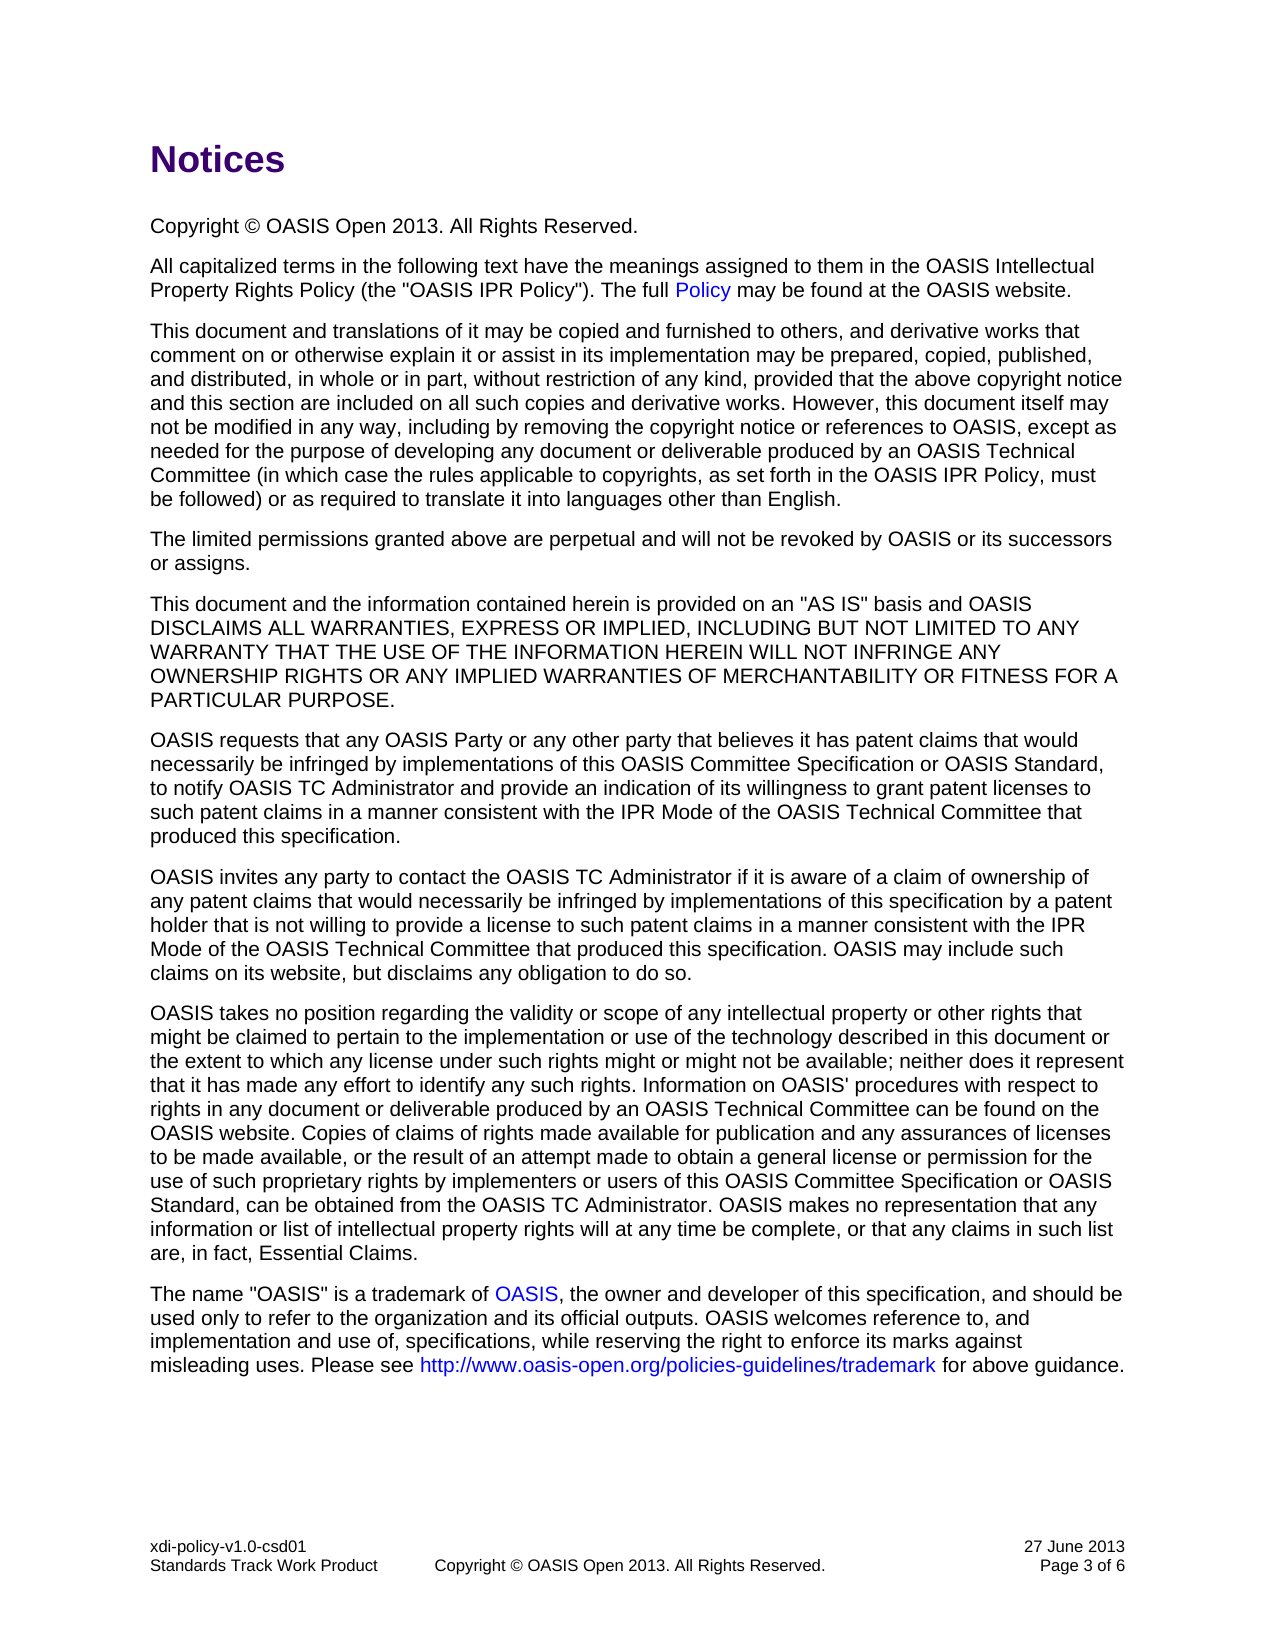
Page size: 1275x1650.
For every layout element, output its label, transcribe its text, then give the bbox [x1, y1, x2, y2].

text The name "OASIS" is a trademark of OASIS, the owner and developer of this specification, and should be used only to refer to the organization and its official outputs. OASIS welcomes reference to, and implementation and use of, specifications, while reserving the right to enforce its marks against misleading uses. Please see http://www.oasis-open.org/policies-guidelines/trademark for above guidance. [150, 1281, 1125, 1377]
text OASIS invites any party to contact the OASIS TC Administrator if it is aware of a claim of ownership of any patent claims that would necessarily be infringed by implementations of this specification by a patent holder that is not willing to provide a license to such patent claims in a manner consistent with the IPR Mode of the OASIS Technical Committee that produced this specification. OASIS may include such claims on its website, but disclaims any obligation to do so. [150, 865, 1125, 984]
text The limited permissions granted above are perpetual and will not be revoked by OASIS or its successors or assigns. [150, 527, 1125, 575]
text This document and the information contained herein is provided on an "AS IS" basis and OASIS DISCLAIMS ALL WARRANTIES, EXPRESS OR IMPLIED, INCLUDING BUT NOT LIMITED TO ANY WARRANTY THAT THE USE OF THE INFORMATION HEREIN WILL NOT INFRINGE ANY OWNERSHIP RIGHTS OR ANY IMPLIED WARRANTIES OF MERCHANTABILITY OR FITNESS FOR A PARTICULAR PURPOSE. [150, 592, 1125, 712]
text OASIS requests that any OASIS Party or any other party that believes it has patent claims that would necessarily be infringed by implementations of this OASIS Committee Specification or OASIS Standard, to notify OASIS TC Administrator and provide an indication of its willingness to grant patent licenses to such patent claims in a manner consistent with the IPR Mode of the OASIS Technical Committee that produced this specification. [150, 728, 1125, 848]
text Notices [150, 137, 1125, 180]
text This document and translations of it may be copied and furnished to others, and derivative works that comment on or otherwise explain it or assist in its implementation may be prepared, copied, published, and distributed, in whole or in part, without restriction of any kind, provided that the above copyright notice and this section are included on all such copies and derivative works. However, this document itself may not be modified in any way, including by removing the copyright notice or references to OASIS, except as needed for the purpose of developing any document or deliverable produced by an OASIS Technical Committee (in which case the rules applicable to copyrights, as set forth in the OASIS IPR Policy, must be followed) or as required to translate it into languages other than English. [150, 319, 1125, 511]
text Copyright © OASIS Open 2013. All Rights Reserved. [150, 214, 1125, 238]
text All capitalized terms in the following text have the meanings assigned to them in the OASIS Intellectual Property Rights Policy (the "OASIS IPR Policy"). The full Policy may be found at the OASIS website. [150, 254, 1125, 302]
text OASIS takes no position regarding the validity or scope of any intellectual property or other rights that might be claimed to pertain to the implementation or use of the technology described in this document or the extent to which any license under such rights might or might not be available; neither does it represent that it has made any effort to identify any such rights. Information on OASIS' procedures with respect to rights in any document or deliverable produced by an OASIS Technical Committee can be found on the OASIS website. Copies of claims of rights made available for publication and any assurances of licenses to be made available, or the result of an attempt made to obtain a general license or permission for the use of such proprietary rights by implementers or users of this OASIS Committee Specification or OASIS Standard, can be obtained from the OASIS TC Administrator. OASIS makes no representation that any information or list of intellectual property rights will at any time be complete, or that any claims in such list are, in fact, Essential Claims. [150, 1001, 1125, 1265]
